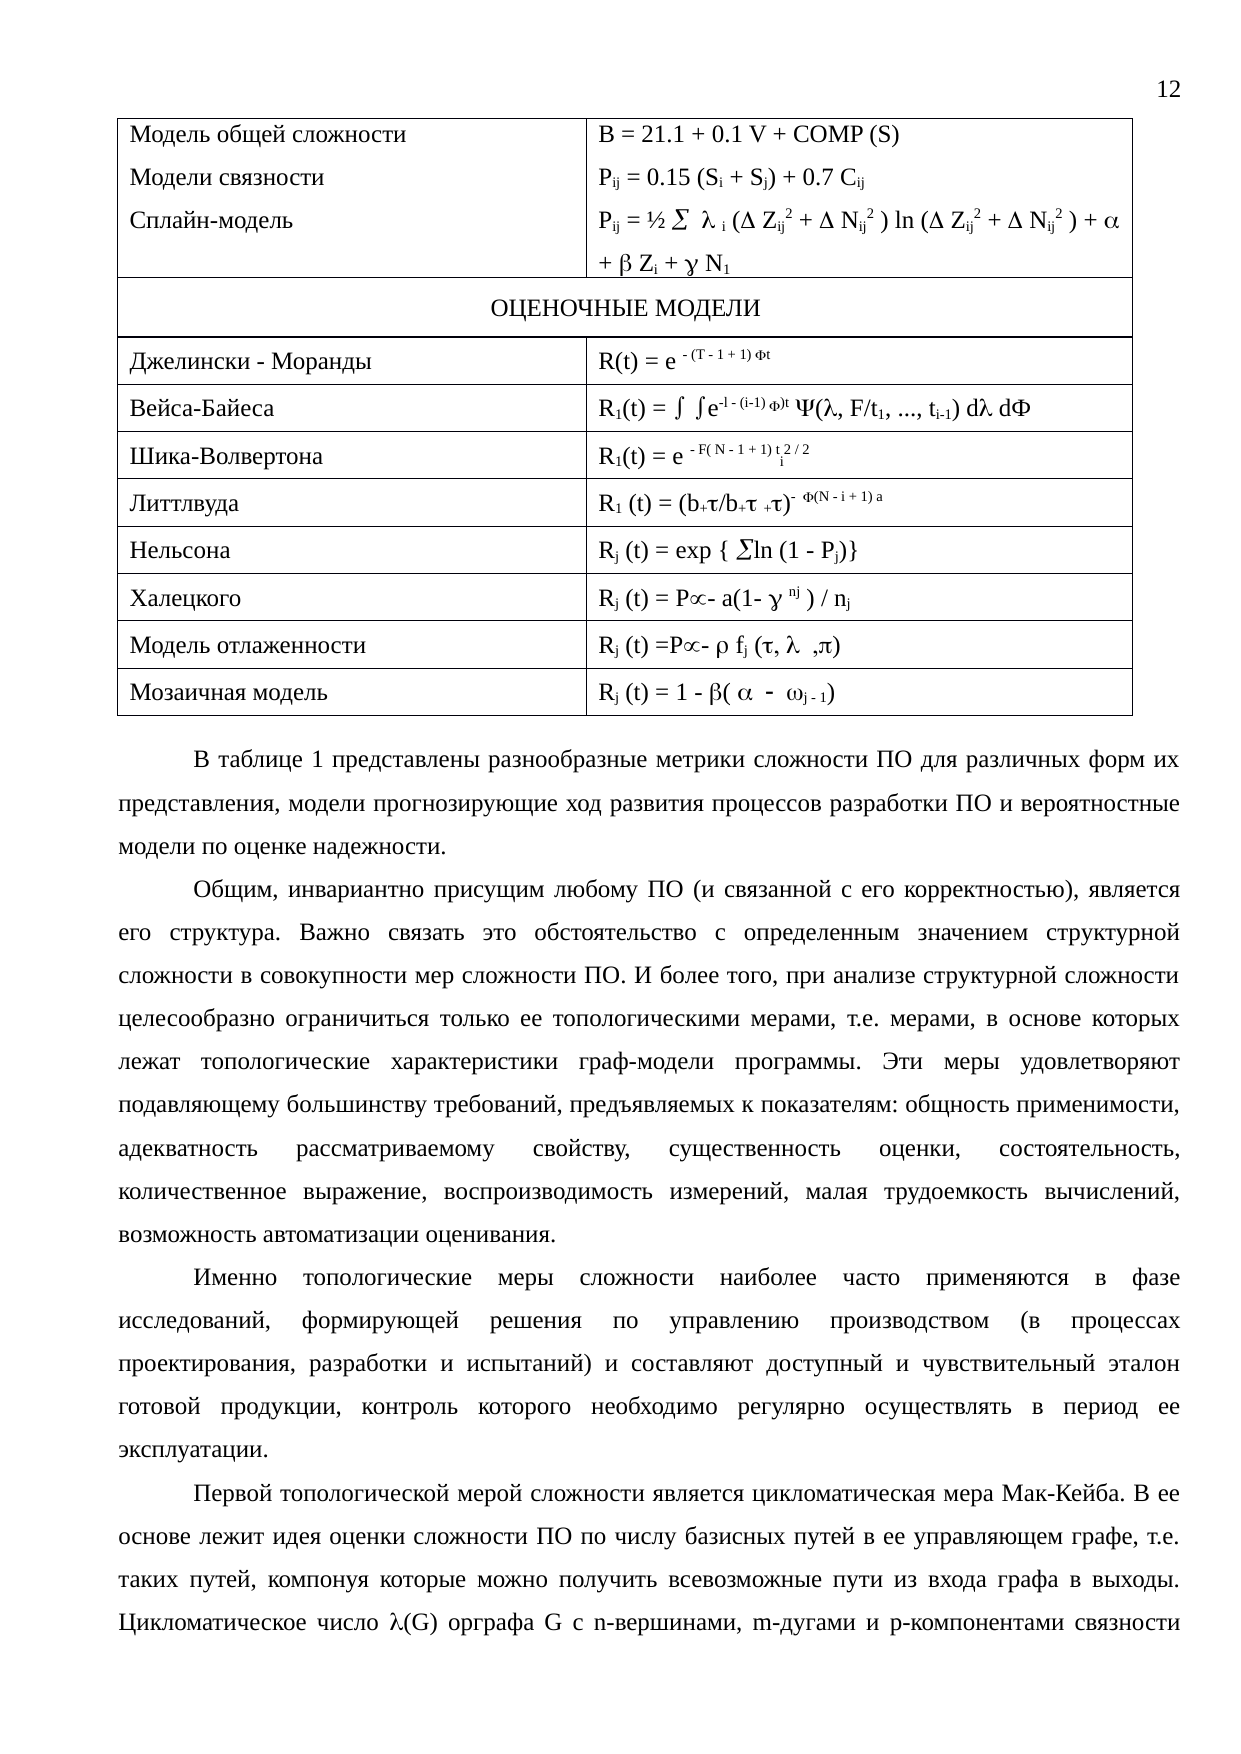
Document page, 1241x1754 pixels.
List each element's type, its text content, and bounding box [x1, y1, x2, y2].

text В таблице 1 представлены разнообразные метрики сложности ПО для различных форм их представления, модели прогнозирующие ход развития процессов разработки ПО и вероятностные модели по оценке надежности. [118, 744, 1181, 859]
table_cell ОЦЕНОЧНЫЕ МОДЕЛИ [118, 278, 1132, 336]
text Именно топологические меры сложности наиболее часто применяются в фазе исследований, формирующей решения по управлению производством (в процессах проектирования, разработки и испытаний) и составляют доступный и чувствительный эталон готовой продукции, контроль которого необходимо регулярно осуществлять в период ее эксплуатации. [118, 1262, 1181, 1463]
text Первой топологической мерой сложности является цикломатическая мера Мак-Кейба. В ее основе лежит идея оценки сложности ПО по числу базисных путей в ее управляющем графе, т.е. таких путей, компонуя которые можно получить всевозможные пути из входа графа в выходы. Цикломатическое число (G) орграфа G с n-вершинами, m-дугами и p-компонентами связности [118, 1478, 1181, 1636]
table_cell Джелински - Моранды [118, 338, 586, 384]
table_cell R1(t) =  e-l - (i-1) )t (, F/t1, ..., ti-1) d dФ [587, 385, 1132, 431]
table_cell Модель отлаженности [118, 621, 586, 667]
table_cell Литтлвуда [118, 479, 586, 526]
table_cell Мозаичная модель [118, 669, 586, 715]
table_cell R(t) = e - (Т - 1 + 1) t [587, 338, 1132, 384]
table_cell Rj (t) =P-  fj ( ) [587, 621, 1132, 667]
table_cell Rj (t) = 1 - ( j - 1) [587, 669, 1132, 715]
text Общим, инвариантно присущим любому ПО (и связанной с его корректностью), является его структура. Важно связать это обстоятельство с определенным значением структурной сложности в совокупности мер сложности ПО. И более того, при анализе структурной сложности целесообразно ограничиться только ее топологическими мерами, т.е. мерами, в основе которых лежат топологические характеристики граф-модели программы. Эти меры удовлетворяют подавляющему большинству требований, предъявляемых к показателям: общность применимости, адекватность рассматриваемому свойству, существенность оценки, состоятельность, количественное выражение, воспроизводимость измерений, малая трудоемкость вычислений, возможность автоматизации оценивания. [118, 874, 1181, 1248]
table_cell Халецкого [118, 574, 586, 620]
table_cell Rj (t) = exp { ln (1 - Pj)} [587, 527, 1132, 573]
table_cell Rj (t) = P- a(1-  nj ) / nj [587, 574, 1132, 620]
table_cell Нельсона [118, 527, 586, 573]
table_cell Вейса-Байеса [118, 385, 586, 431]
table_cell R1 (t) = (b+/b+ +)-(N - i + 1) a [587, 479, 1132, 526]
table_cell Шика-Волвертона [118, 432, 586, 478]
table_cell B = 21.1 + 0.1 V + COMP (S) Pij = 0.15 (Si + Sj) + 0.7 Cij Pij = ½  i ( Zij2 +  Nij2 ) ln ( Zij2 +  Nij2 ) +  +  Zi +  N1 [587, 119, 1132, 277]
table_cell Модель общей сложности Модели связности Сплайн-модель [118, 119, 586, 277]
table_cell R1(t) = e - F( N - 1 + 1) ti2 / 2 [587, 432, 1132, 478]
